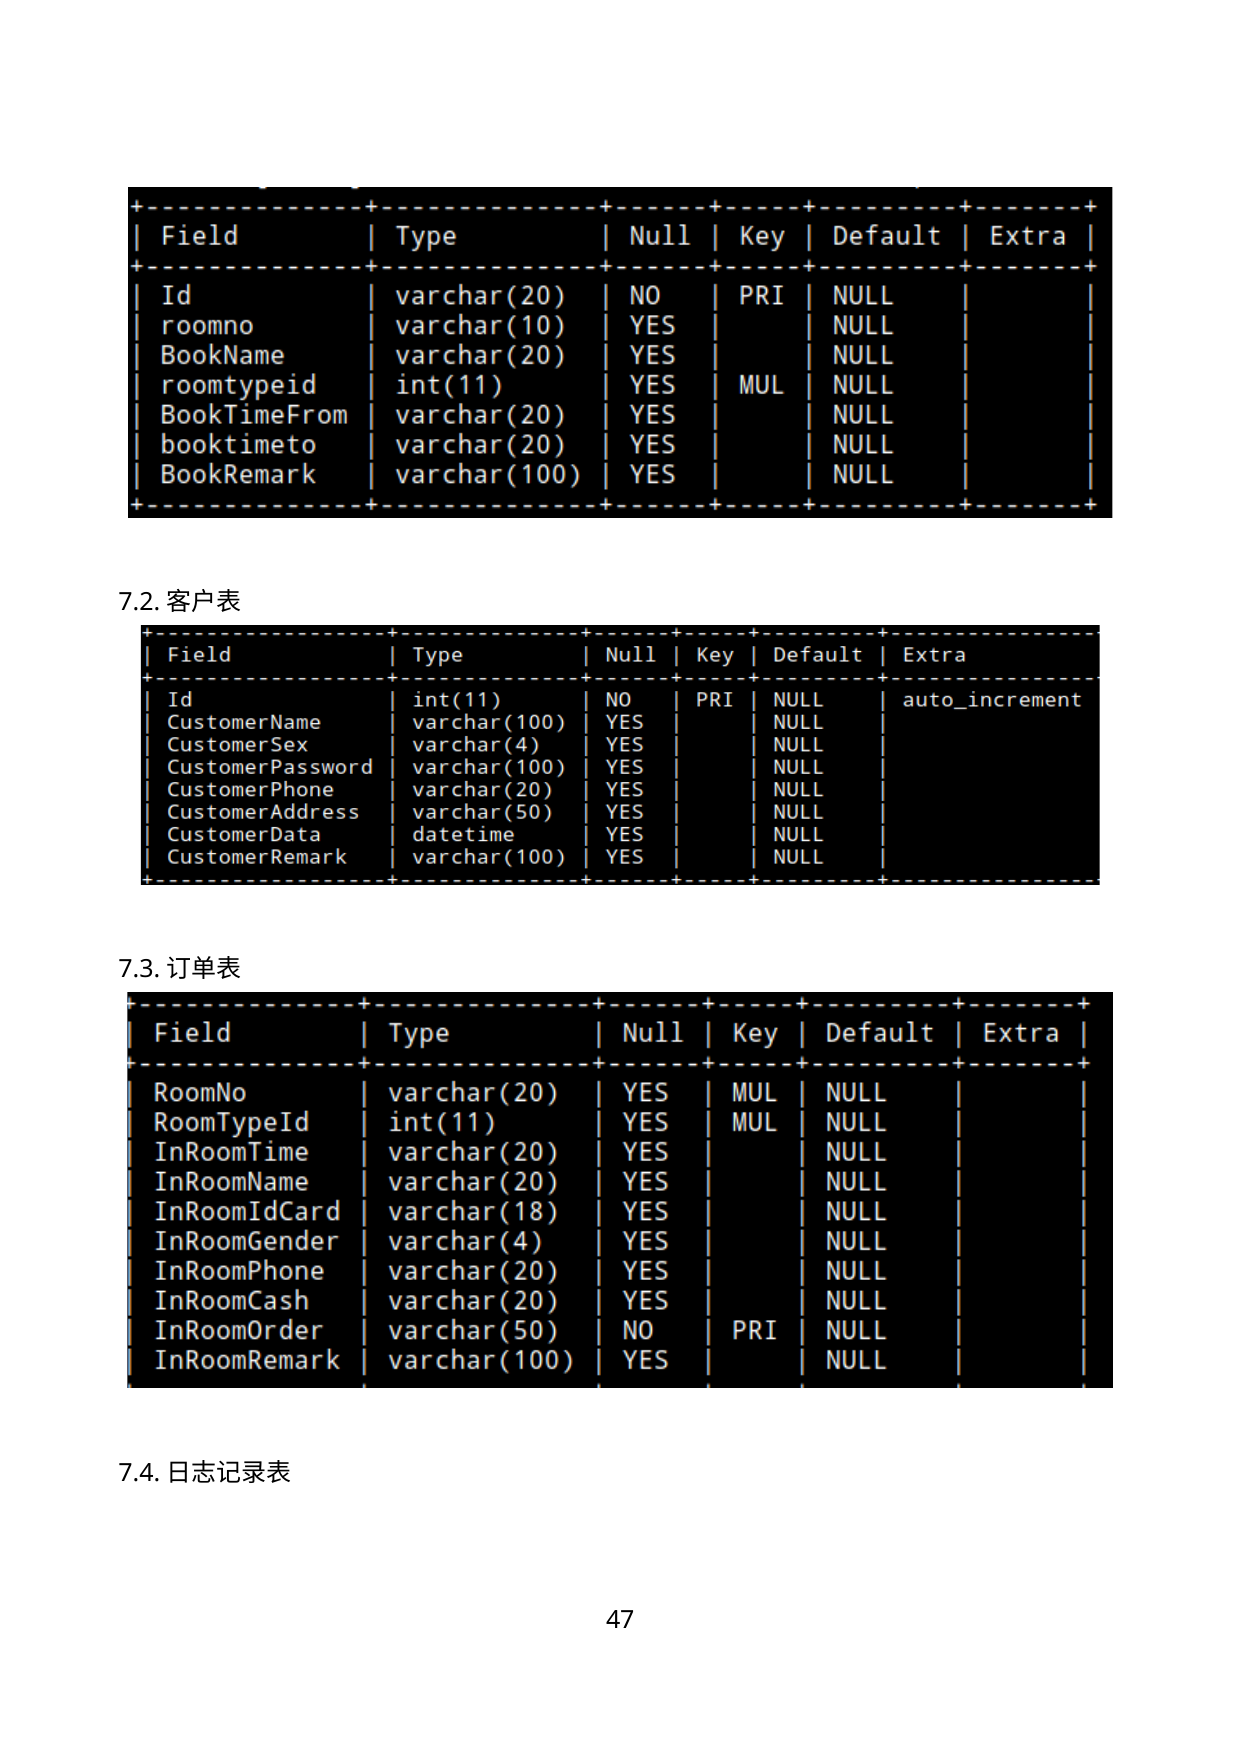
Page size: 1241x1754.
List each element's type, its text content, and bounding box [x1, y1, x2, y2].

subtitle 日志记录表 [118, 1452, 1122, 1488]
picture [128, 187, 1113, 518]
picture [127, 992, 1113, 1388]
picture [140, 625, 1100, 885]
subtitle 客户表 [118, 582, 1122, 618]
subtitle 订单表 [118, 949, 1122, 985]
